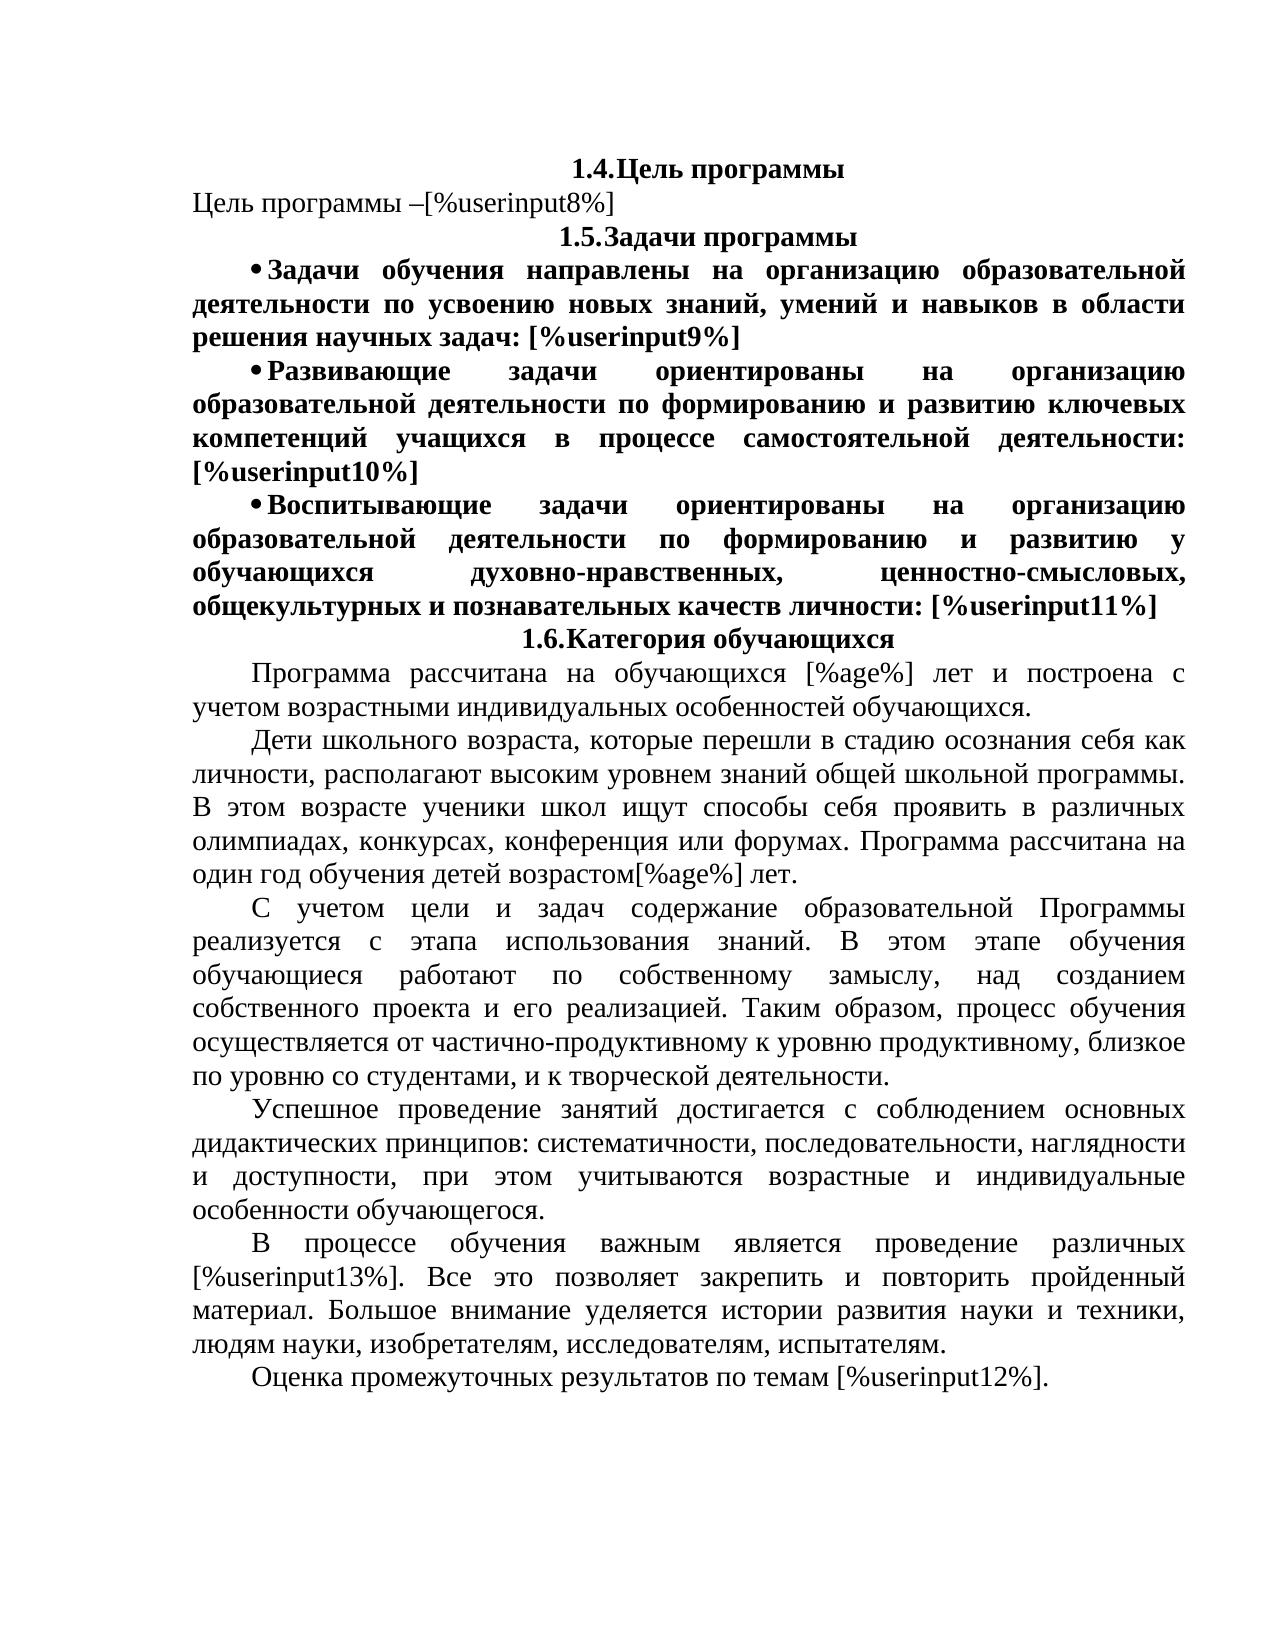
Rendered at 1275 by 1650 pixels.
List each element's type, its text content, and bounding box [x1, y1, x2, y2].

list Цель программы [229, 152, 1186, 185]
text Дети школьного возраста, которые перешли в стадию осознания себя как личности, располагают высоким уровнем знаний общей школьной программы. В этом возрасте ученики школ ищут способы себя проявить в различных олимпиадах, конкурсах, конференция или форумах. Программа рассчитана на один год обучения детей возрастом[%age%] лет. [192, 722, 1186, 890]
text Успешное проведение занятий достигается с соблюдением основных дидактических принципов: систематичности, последовательности, наглядности и доступности, при этом учитываются возрастные и индивидуальные особенности обучающегося. [192, 1091, 1186, 1225]
list Развивающие задачи ориентированы на организацию образовательной деятельности по формированию и развитию ключевых компетенций учащихся в процессе самостоятельной деятельности: [%userinput10%] [192, 353, 1186, 487]
list Задачи обучения направлены на организацию образовательной деятельности по усвоению новых знаний, умений и навыков в области решения научных задач: [%userinput9%] [192, 252, 1186, 353]
text Оценка промежуточных результатов по темам [%userinput12%]. [192, 1359, 1186, 1393]
text Программа рассчитана на обучающихся [%age%] лет и построена с учетом возрастными индивидуальных особенностей обучающихся. [192, 655, 1186, 722]
text С учетом цели и задач содержание образовательной Программы реализуется с этапа использования знаний. В этом этапе обучения обучающиеся работают по собственному замыслу, над созданием собственного проекта и его реализацией. Таким образом, процесс обучения осуществляется от частично-продуктивному к уровню продуктивному, близкое по уровню со студентами, и к творческой деятельности. [192, 890, 1186, 1091]
list Категория обучающихся [229, 622, 1186, 655]
text Цель программы –[%userinput8%] [192, 185, 1186, 219]
list Воспитывающие задачи ориентированы на организацию образовательной деятельности по формированию и развитию у обучающихся духовно-нравственных, ценностно-смысловых, общекультурных и познавательных качеств личности: [%userinput11%] [192, 487, 1186, 622]
list Задачи программы [229, 219, 1186, 252]
text В процессе обучения важным является проведение различных [%userinput13%]. Все это позволяет закрепить и повторить пройденный материал. Большое внимание уделяется истории развития науки и техники, людям науки, изобретателям, исследователям, испытателям. [192, 1225, 1186, 1359]
